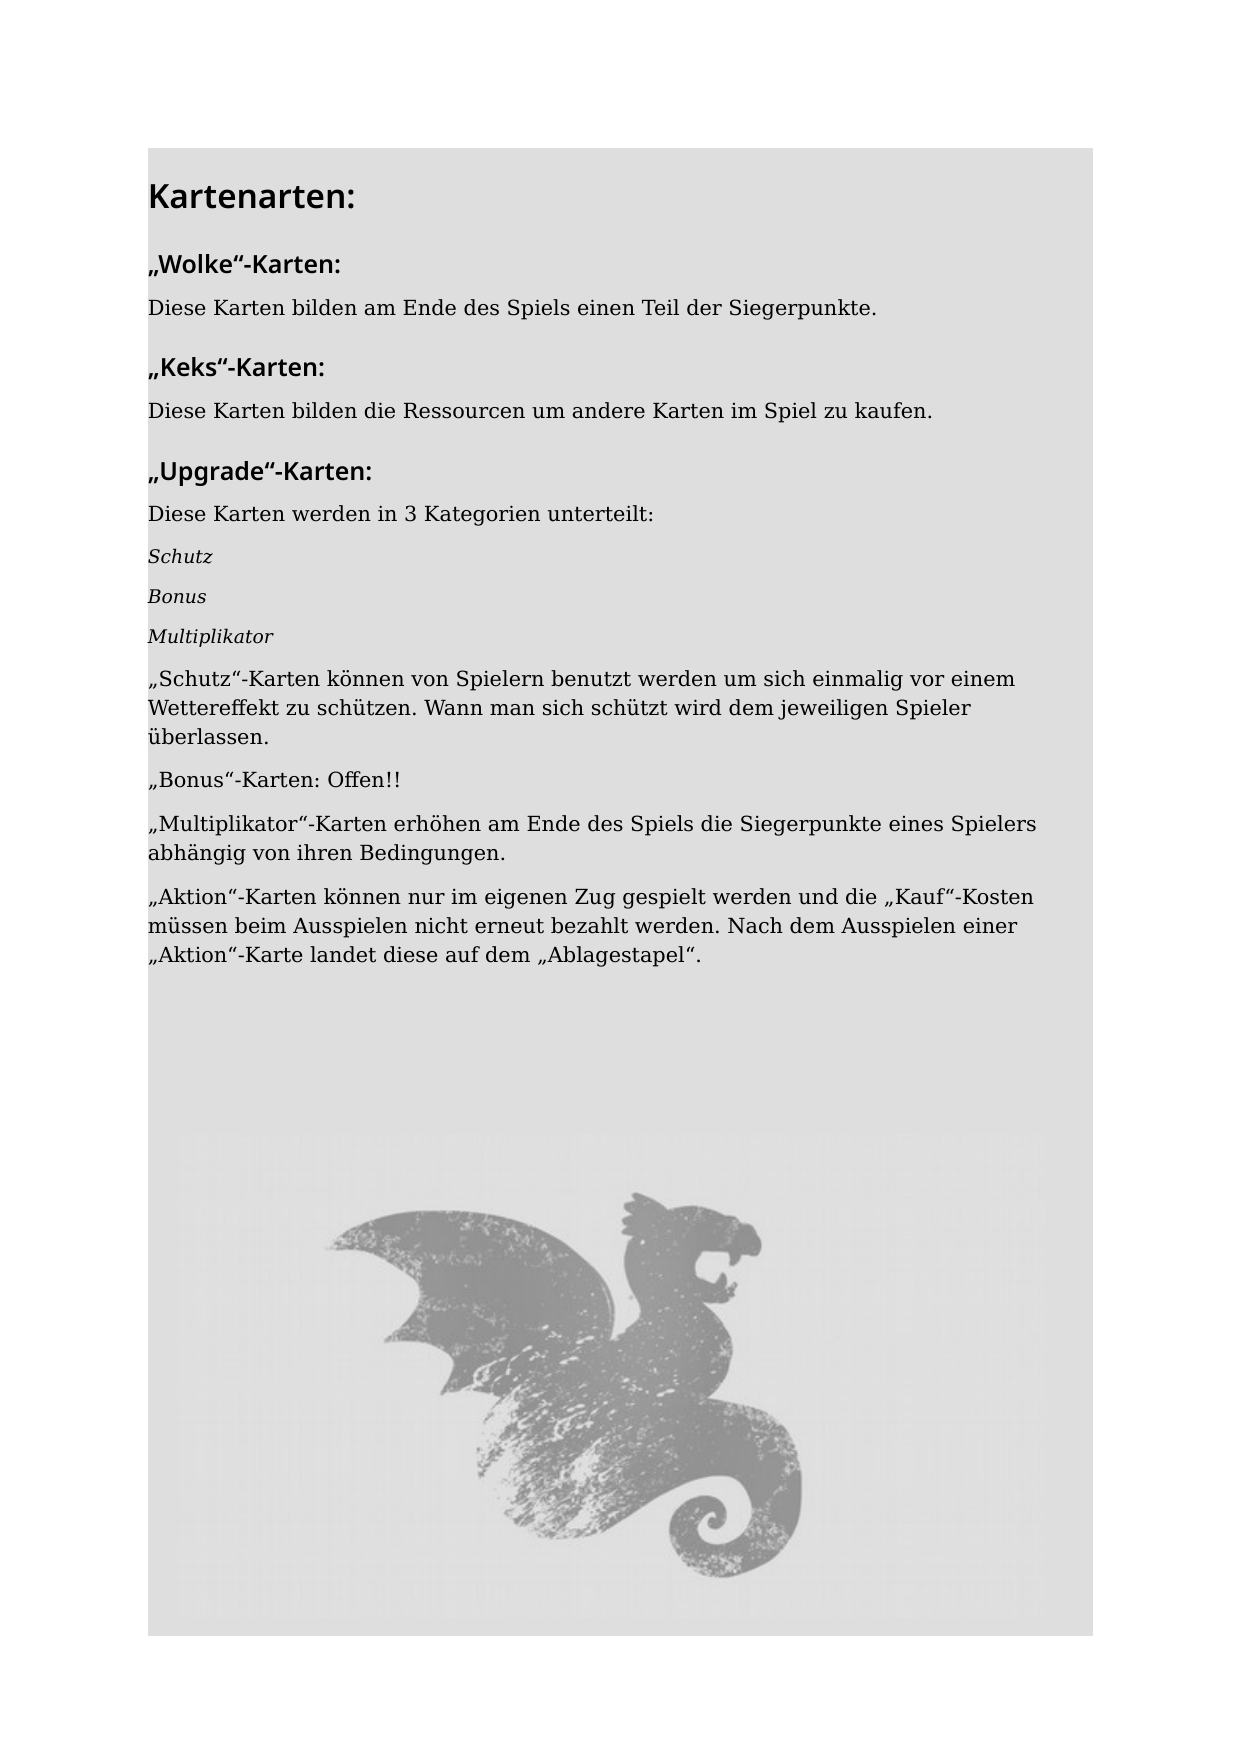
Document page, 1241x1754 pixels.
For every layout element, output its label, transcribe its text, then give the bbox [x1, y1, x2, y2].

text Diese Karten bilden die Ressourcen um andere Karten im Spiel zu kaufen. [148, 399, 1093, 423]
text Schutz [148, 546, 1093, 568]
subtitle „Wolke“-Karten: [148, 247, 1093, 281]
text „Multiplikator“-Karten erhöhen am Ende des Spiels die Siegerpunkte eines Spielers abhängig von ihren Bedingungen. [148, 812, 1093, 866]
picture [176, 1134, 1045, 1618]
text Diese Karten werden in 3 Kategorien unterteilt: [148, 502, 1093, 527]
text „Aktion“-Karten können nur im eigenen Zug gespielt werden und die „Kauf“-Kosten müssen beim Ausspielen nicht erneut bezahlt werden. Nach dem Ausspielen einer „Aktion“-Karte landet diese auf dem „Ablagestapel“. [148, 885, 1093, 967]
text „Schutz“-Karten können von Spielern benutzt werden um sich einmalig vor einem Wettereffekt zu schützen. Wann man sich schützt wird dem jeweiligen Spieler überlassen. [148, 667, 1093, 749]
subtitle „Keks“-Karten: [148, 350, 1093, 384]
text „Bonus“-Karten: Offen!! [148, 768, 1093, 793]
subtitle „Upgrade“-Karten: [148, 453, 1093, 487]
subtitle Kartenarten: [148, 173, 1093, 218]
text Bonus [148, 586, 1093, 608]
text Multiplikator [148, 627, 1093, 648]
text Diese Karten bilden am Ende des Spiels einen Teil der Siegerpunkte. [148, 296, 1093, 320]
